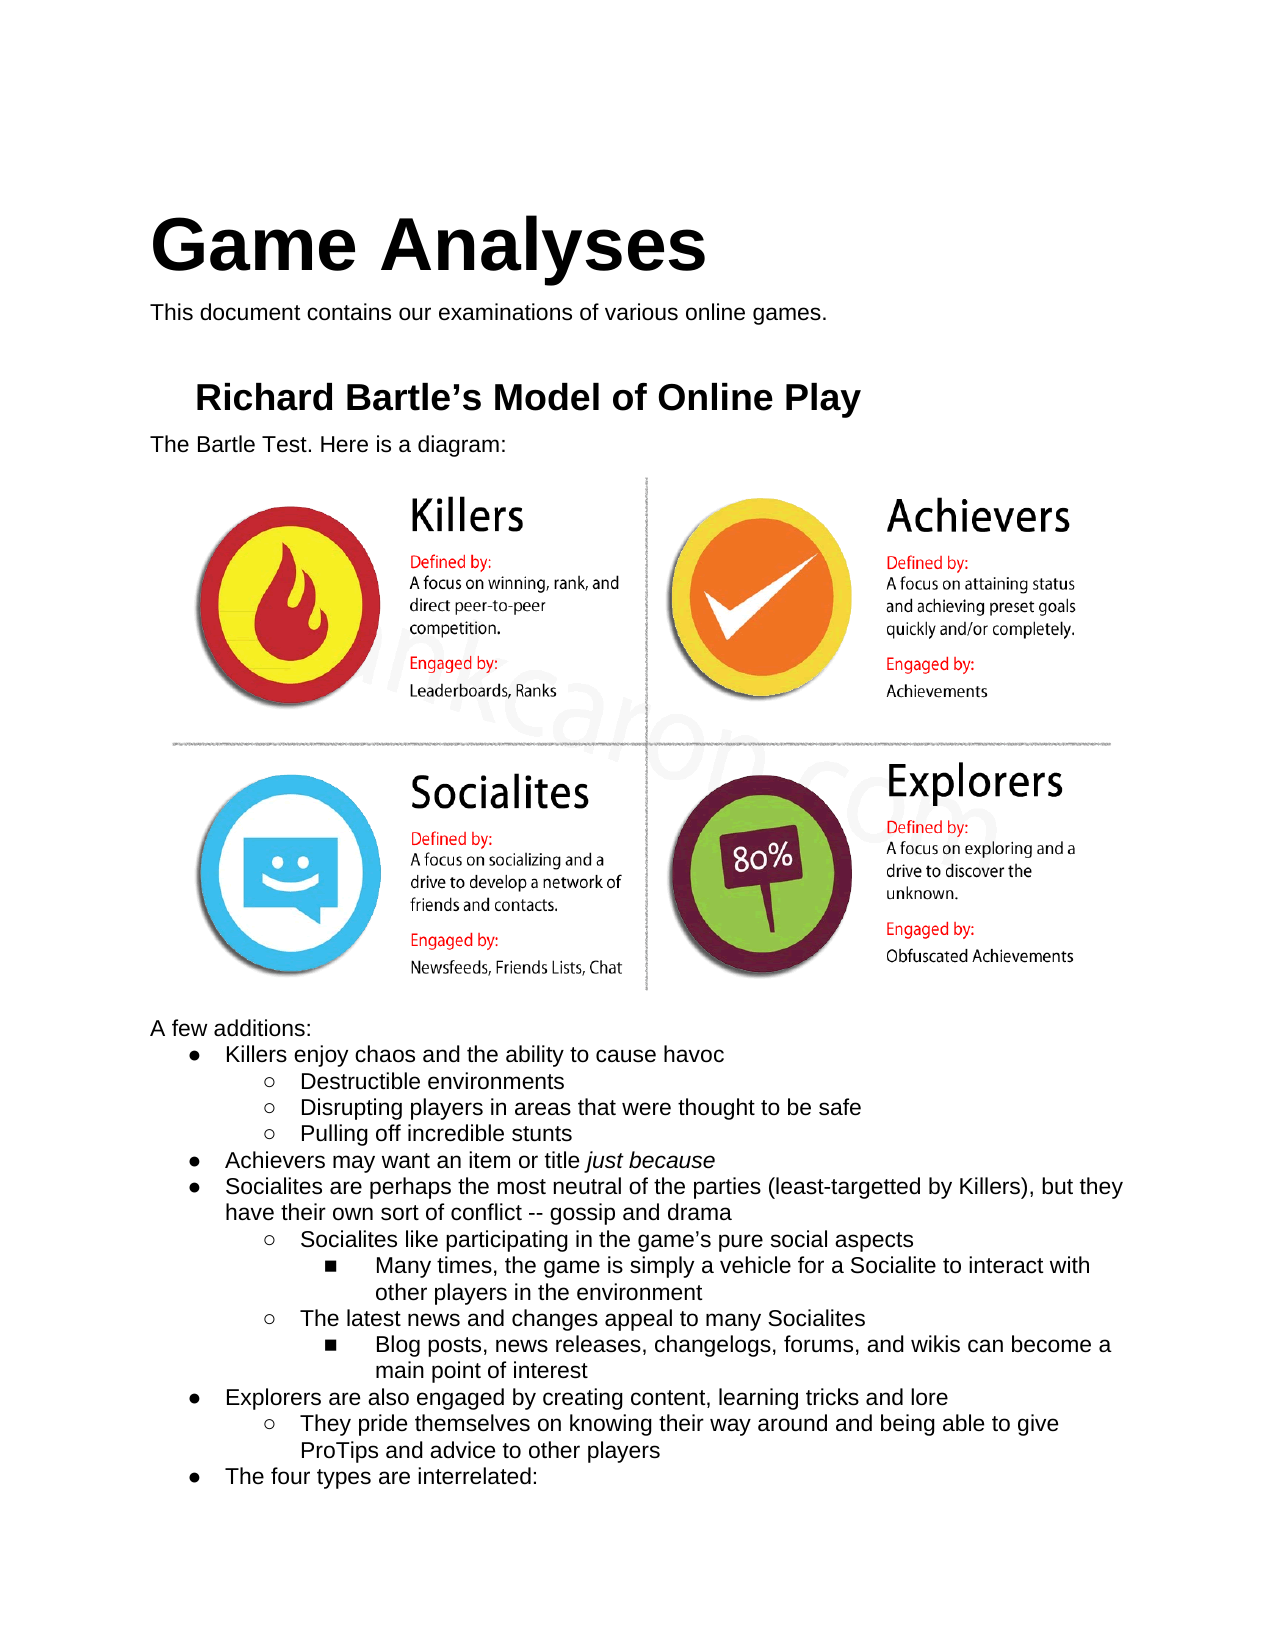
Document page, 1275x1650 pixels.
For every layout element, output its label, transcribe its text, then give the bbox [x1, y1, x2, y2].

list Destructible environments [262, 1068, 1125, 1094]
text The Bartle Test. Here is a diagram: [150, 431, 1128, 1015]
picture [166, 466, 1112, 1006]
list They pride themselves on knowing their way around and being able to give ProTips and advice to other players [262, 1410, 1125, 1463]
list Killers enjoy chaos and the ability to cause havoc [187, 1041, 1125, 1068]
subtitle Game Analyses [150, 200, 1125, 286]
list The latest news and changes appeal to many Socialites [262, 1305, 1125, 1331]
list Disrupting players in areas that were thought to be safe [262, 1094, 1125, 1120]
list Pulling off incredible stunts [262, 1120, 1125, 1147]
text This document contains our examinations of various online games. [150, 299, 1125, 325]
list Many times, the game is simply a vehicle for a Socialite to interact with other players in the environment [337, 1252, 1125, 1305]
list Socialites like participating in the game’s pure social aspects [262, 1226, 1125, 1252]
list Socialites are perhaps the most neutral of the parties (least-targetted by Killers), but they have their own sort of conflict -- gossip and drama [187, 1173, 1125, 1226]
text A few additions: [150, 1015, 1125, 1041]
list Achievers may want an item or title just because [187, 1147, 1125, 1173]
list Blog posts, news releases, changelogs, forums, and wikis can become a main point of interest [337, 1331, 1125, 1384]
list Explorers are also engaged by creating content, learning tricks and lore [187, 1384, 1125, 1410]
list The four types are interrelated: [187, 1463, 1125, 1489]
subtitle Richard Bartle’s Model of Online Play [150, 375, 1125, 418]
